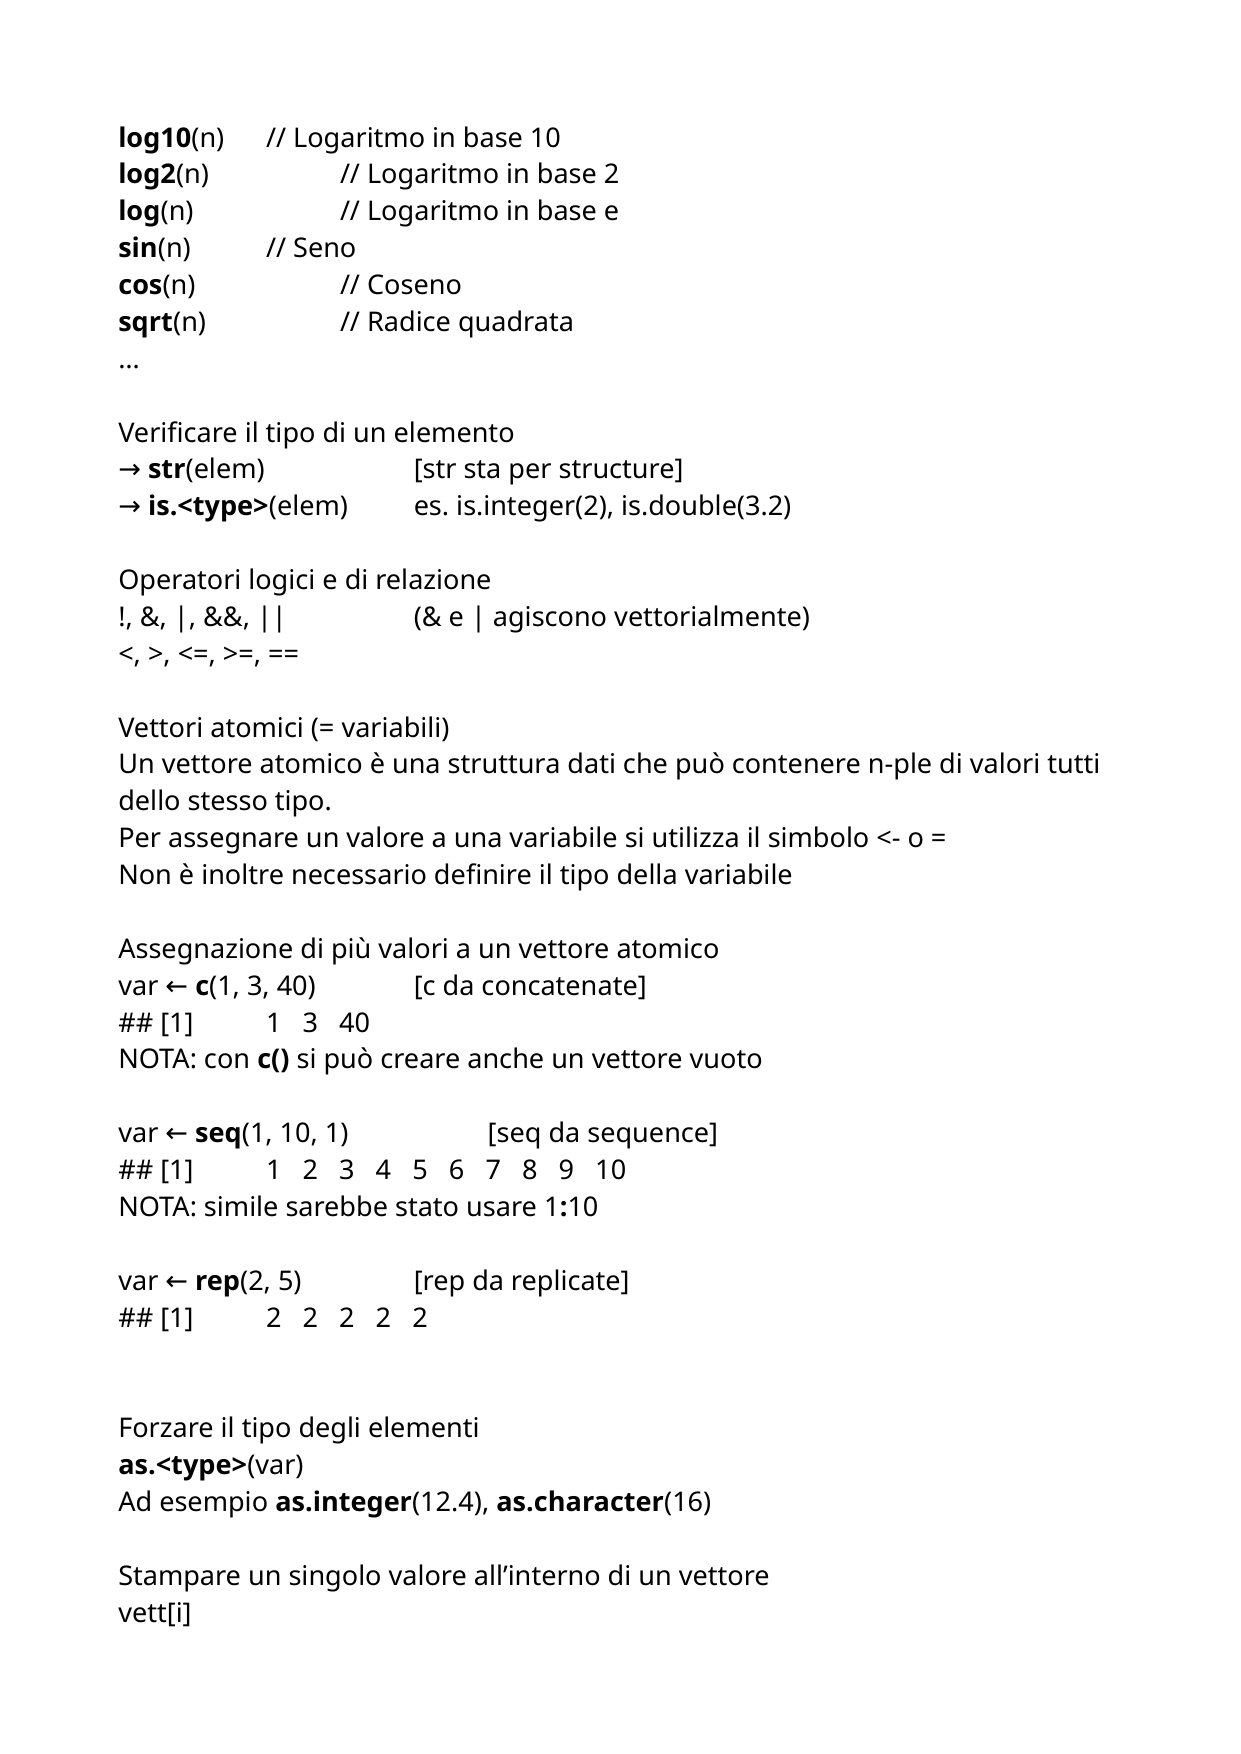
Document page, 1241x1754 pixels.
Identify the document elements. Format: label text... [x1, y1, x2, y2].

text var ← c(1, 3, 40) [c da concatenate] [118, 966, 1122, 1003]
text vett[i] [118, 1593, 1122, 1630]
text Un vettore atomico è una struttura dati che può contenere n-ple di valori tutti dello stesso tipo. [118, 745, 1122, 819]
text Non è inoltre necessario definire il tipo della variabile [118, 856, 1122, 892]
text var ← seq(1, 10, 1) [seq da sequence] [118, 1114, 1122, 1151]
text … [118, 339, 1122, 376]
text Vettori atomici (= variabili) [118, 708, 1122, 745]
text Operatori logici e di relazione [118, 561, 1122, 597]
text Ad esempio as.integer(12.4), as.character(16) [118, 1482, 1122, 1519]
text log10(n) // Logaritmo in base 10 [118, 118, 1122, 155]
text Assegnazione di più valori a un vettore atomico [118, 929, 1122, 966]
text NOTA: con c() si può creare anche un vettore vuoto [118, 1040, 1122, 1077]
text ## [1] 1 2 3 4 5 6 7 8 9 10 [118, 1151, 1122, 1187]
text as.<type>(var) [118, 1446, 1122, 1482]
text Verificare il tipo di un elemento [118, 413, 1122, 450]
text sqrt(n) // Radice quadrata [118, 302, 1122, 339]
text cos(n) // Coseno [118, 266, 1122, 302]
text → is.<type>(elem) es. is.integer(2), is.double(3.2) [118, 487, 1122, 524]
text Per assegnare un valore a una variabile si utilizza il simbolo <- o = [118, 819, 1122, 856]
text log2(n) // Logaritmo in base 2 [118, 155, 1122, 192]
text sin(n) // Seno [118, 229, 1122, 266]
text ## [1] 1 3 40 [118, 1003, 1122, 1040]
text ## [1] 2 2 2 2 2 [118, 1298, 1122, 1335]
text NOTA: simile sarebbe stato usare 1:10 [118, 1187, 1122, 1224]
text log(n) // Logaritmo in base e [118, 192, 1122, 229]
text <, >, <=, >=, == [118, 634, 1122, 671]
text Forzare il tipo degli elementi [118, 1409, 1122, 1446]
text var ← rep(2, 5) [rep da replicate] [118, 1261, 1122, 1298]
text → str(elem) [str sta per structure] [118, 450, 1122, 487]
text Stampare un singolo valore all’interno di un vettore [118, 1556, 1122, 1593]
text !, &, |, &&, || (& e | agiscono vettorialmente) [118, 597, 1122, 634]
